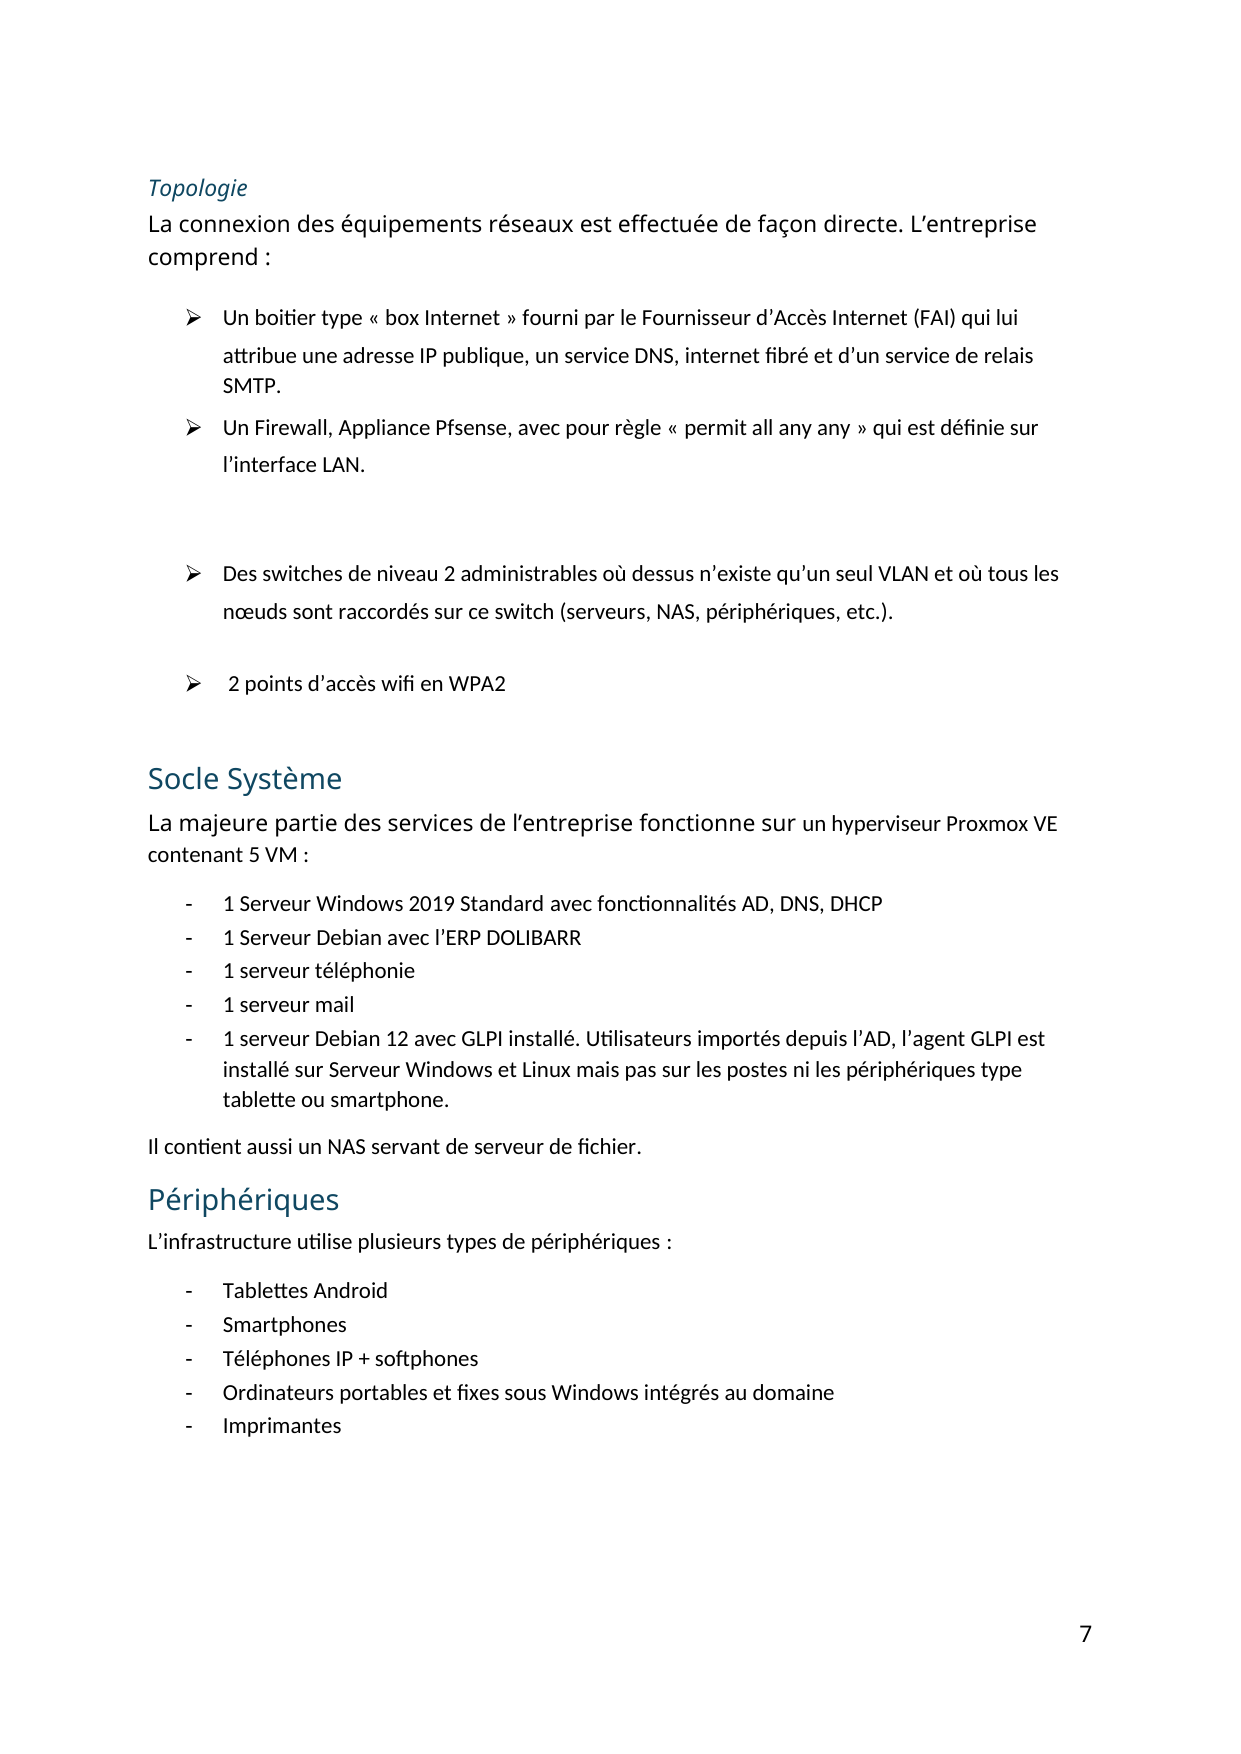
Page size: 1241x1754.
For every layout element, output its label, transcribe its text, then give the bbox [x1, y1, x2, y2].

subtitle Socle Système [148, 758, 1093, 798]
text Il contient aussi un NAS servant de serveur de fichier. [148, 1132, 1093, 1160]
list 1 Serveur Windows 2019 Standard avec fonctionnalités AD, DNS, DHCP [185, 887, 1093, 918]
text La majeure partie des services de l’entreprise fonctionne sur un hyperviseur Proxmox VE contenant 5 VM : [148, 807, 1093, 868]
list 1 serveur mail [185, 988, 1093, 1019]
list Imprimantes [185, 1409, 1093, 1440]
list Un boitier type « box Internet » fourni par le Fournisseur d’Accès Internet (FAI) qui lui attribue une adresse IP publique, un service DNS, internet fibré et d’un service de relais SMTP. [185, 292, 1093, 399]
list Smartphones [185, 1308, 1093, 1339]
list Tablettes Android [185, 1274, 1093, 1305]
list 1 serveur Debian 12 avec GLPI installé. Utilisateurs importés depuis l’AD, l’agent GLPI est installé sur Serveur Windows et Linux mais pas sur les postes ni les périphériques type tablette ou smartphone. [185, 1022, 1093, 1113]
list 1 Serveur Debian avec l’ERP DOLIBARR [185, 921, 1093, 952]
list 1 serveur téléphonie [185, 954, 1093, 986]
list Téléphones IP + softphones [185, 1342, 1093, 1373]
text L’infrastructure utilise plusieurs types de périphériques : [148, 1227, 1093, 1255]
subtitle Périphériques [148, 1179, 1093, 1219]
list Un Firewall, Appliance Pfsense, avec pour règle « permit all any any » qui est définie sur l’interface LAN. [185, 401, 1093, 478]
text La connexion des équipements réseaux est effectuée de façon directe. L’entreprise comprend : [148, 208, 1093, 273]
list Ordinateurs portables et fixes sous Windows intégrés au domaine [185, 1375, 1093, 1407]
list Des switches de niveau 2 administrables où dessus n’existe qu’un seul VLAN et où tous les nœuds sont raccordés sur ce switch (serveurs, NAS, périphériques, etc.). [185, 548, 1093, 625]
subtitle Topologie [148, 172, 1093, 203]
list 2 points d’accès wifi en WPA2 [185, 657, 1093, 704]
